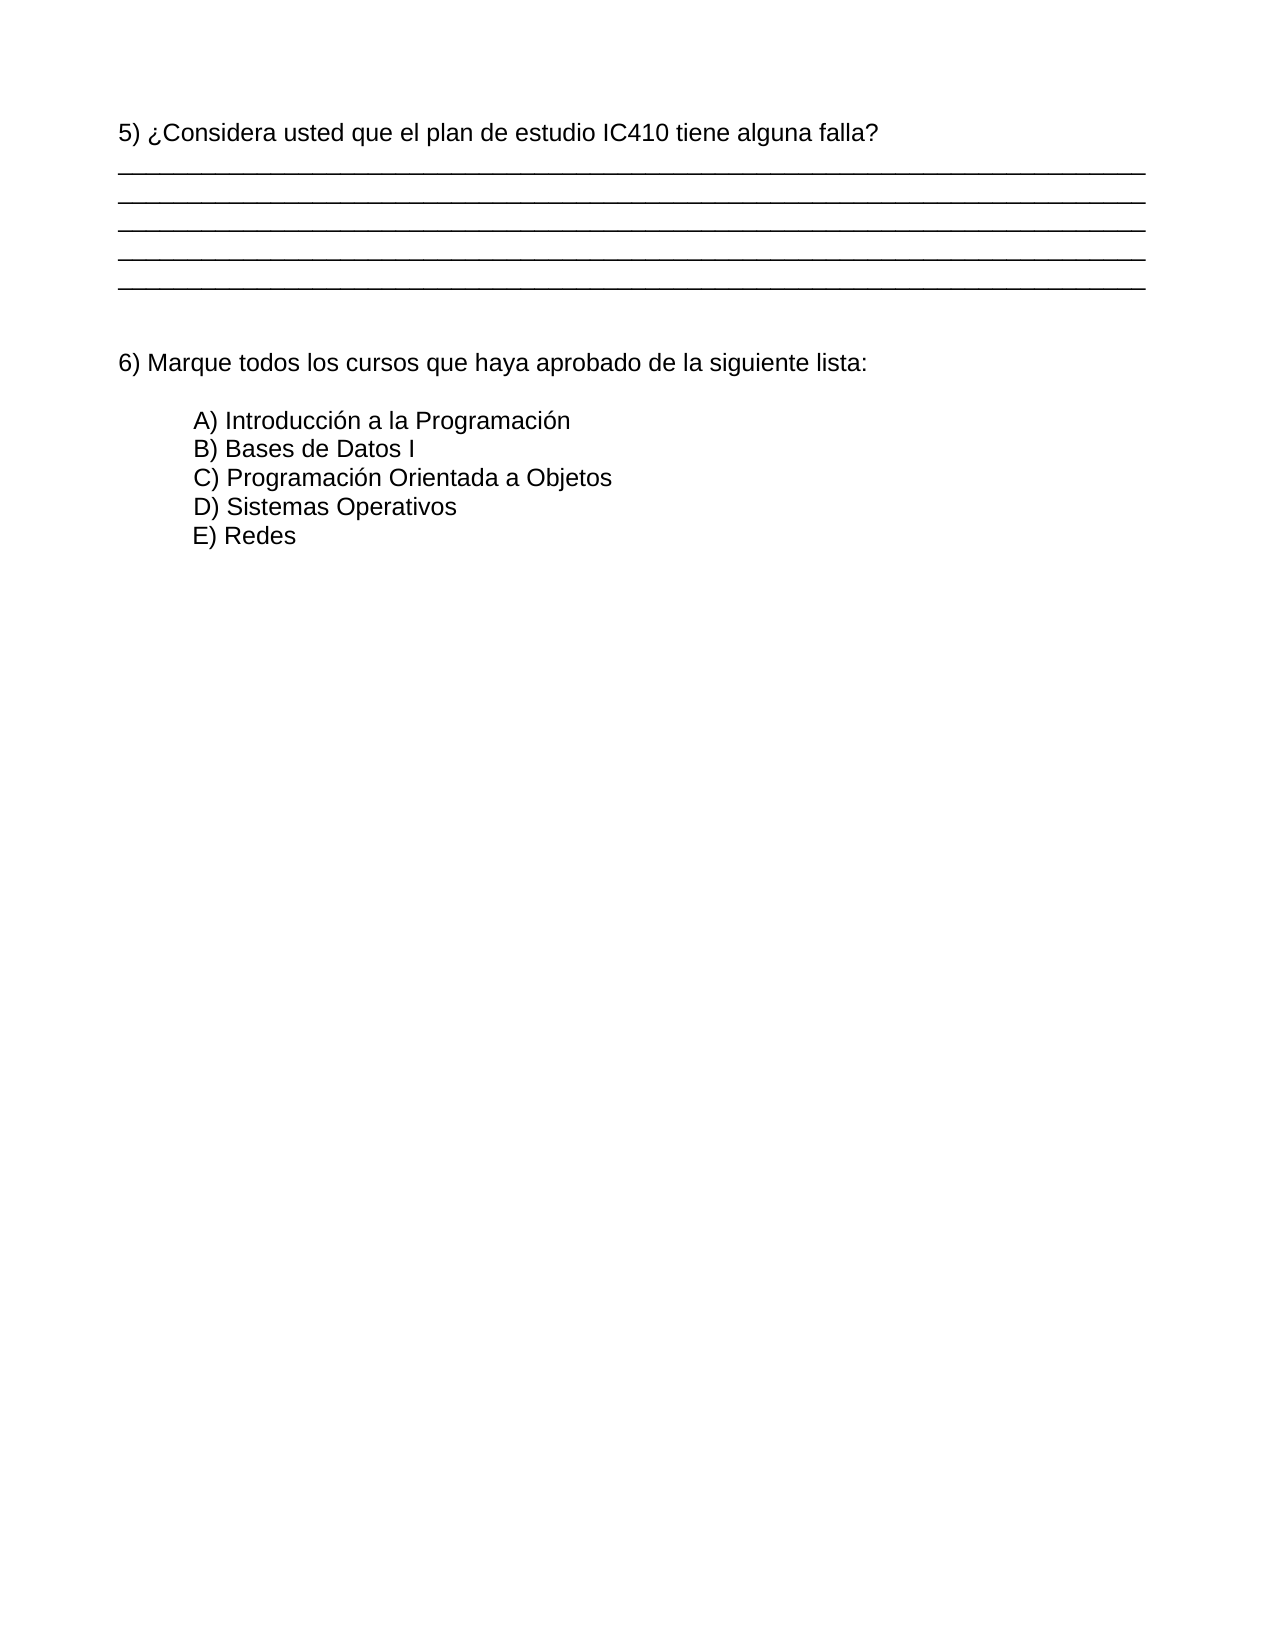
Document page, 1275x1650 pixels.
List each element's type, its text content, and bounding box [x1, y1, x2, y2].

list D) Sistemas Operativos [156, 492, 1157, 521]
text __________________________________________________________________________________________________________________________________________________________________________________________________________________________________________________________________________________________________________________________________________________________________________________ [118, 147, 1157, 291]
text 6) Marque todos los cursos que haya aprobado de la siguiente lista: [118, 348, 1157, 377]
text E) Redes [118, 521, 1157, 549]
list A) Introducción a la Programación [156, 406, 1157, 434]
list B) Bases de Datos I [156, 434, 1157, 463]
text 5) ¿Considera usted que el plan de estudio IC410 tiene alguna falla? [118, 118, 1157, 147]
list C) Programación Orientada a Objetos [156, 463, 1157, 492]
